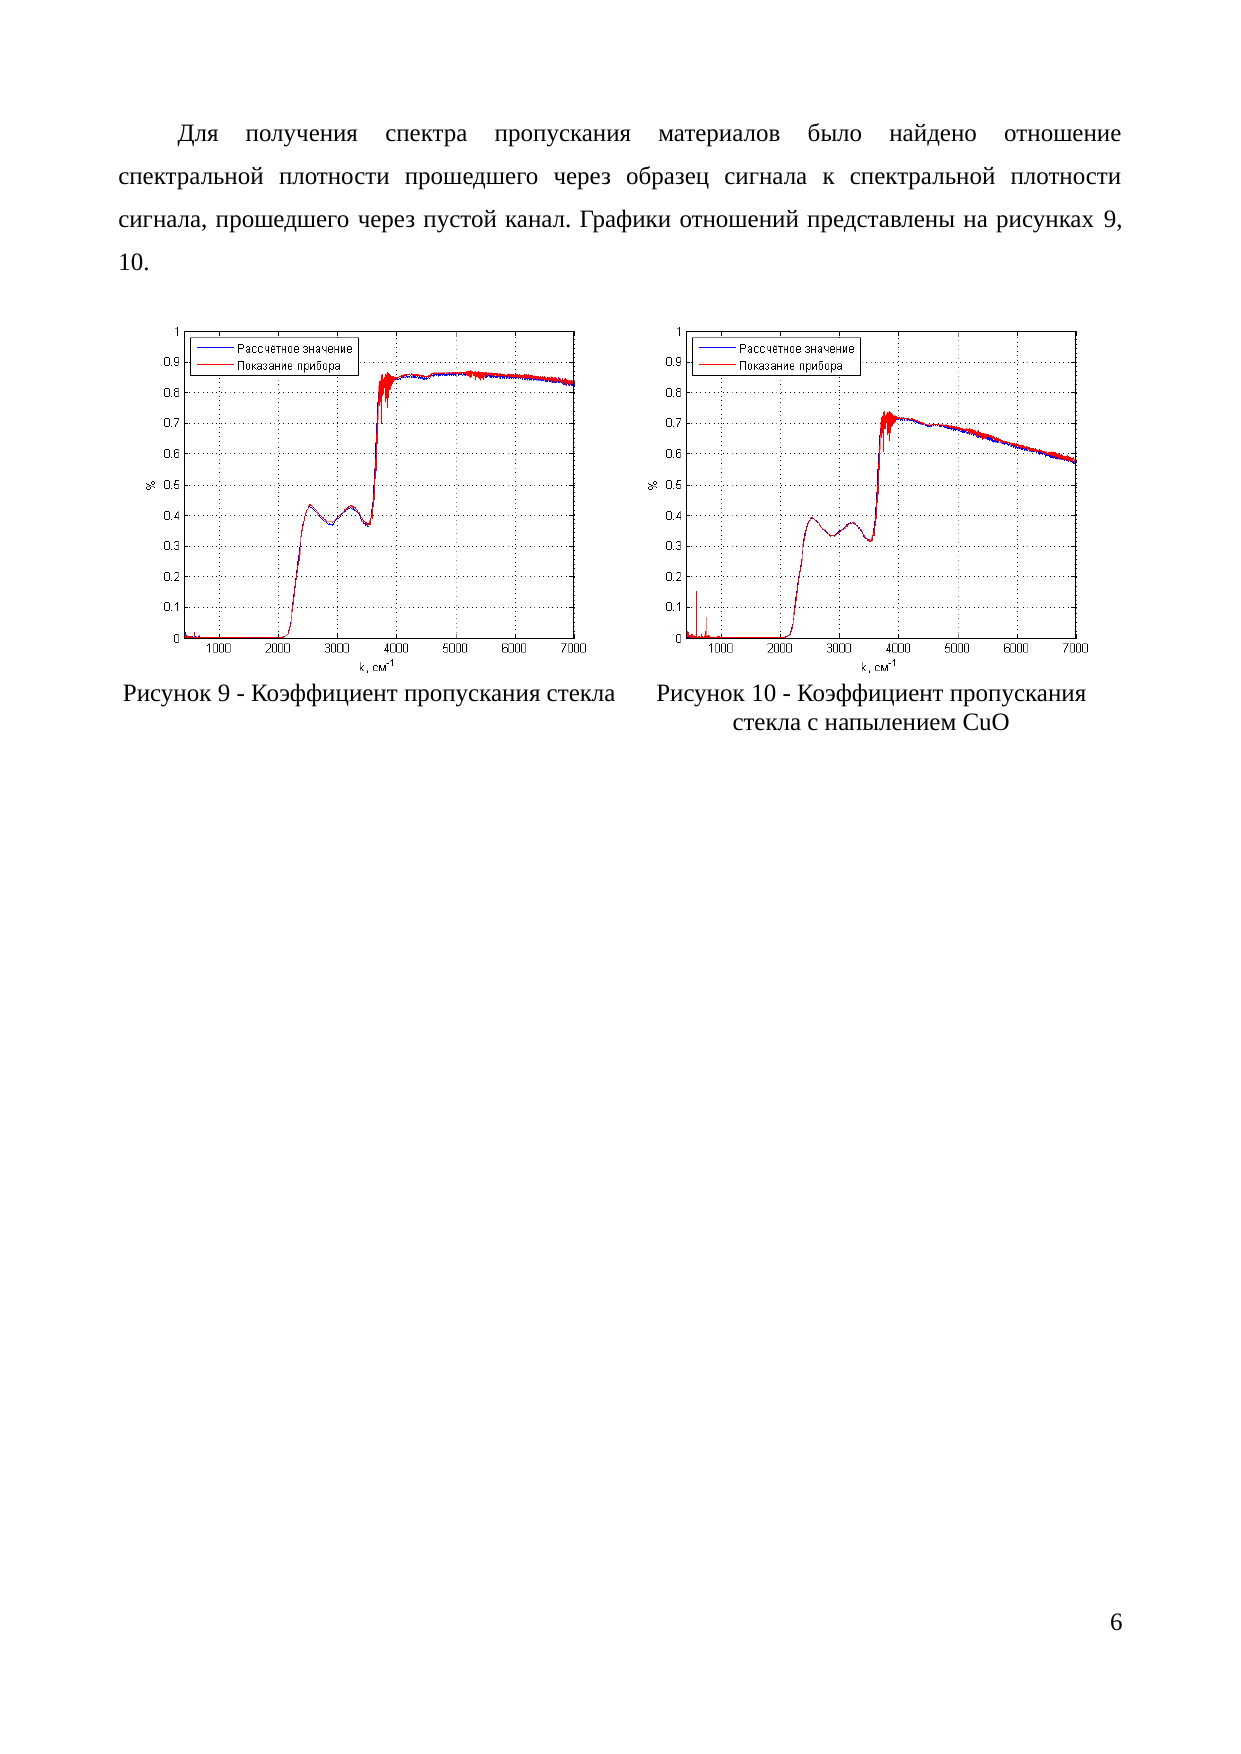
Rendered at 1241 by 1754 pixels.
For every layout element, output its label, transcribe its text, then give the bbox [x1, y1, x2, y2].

text Для получения спектра пропускания материалов было найдено отношение спектральной плотности прошедшего через образец сигнала к спектральной плотности сигнала, прошедшего через пустой канал. Графики отношений представлены на рисунках 9, 10. [118, 118, 1122, 276]
table_header Рисунок 10 - Коэффициент пропускания стекла с напылением CuO [620, 679, 1122, 765]
picture [118, 302, 1123, 679]
table_header Рисунок 9 - Коэффициент пропускания стекла [118, 679, 620, 765]
